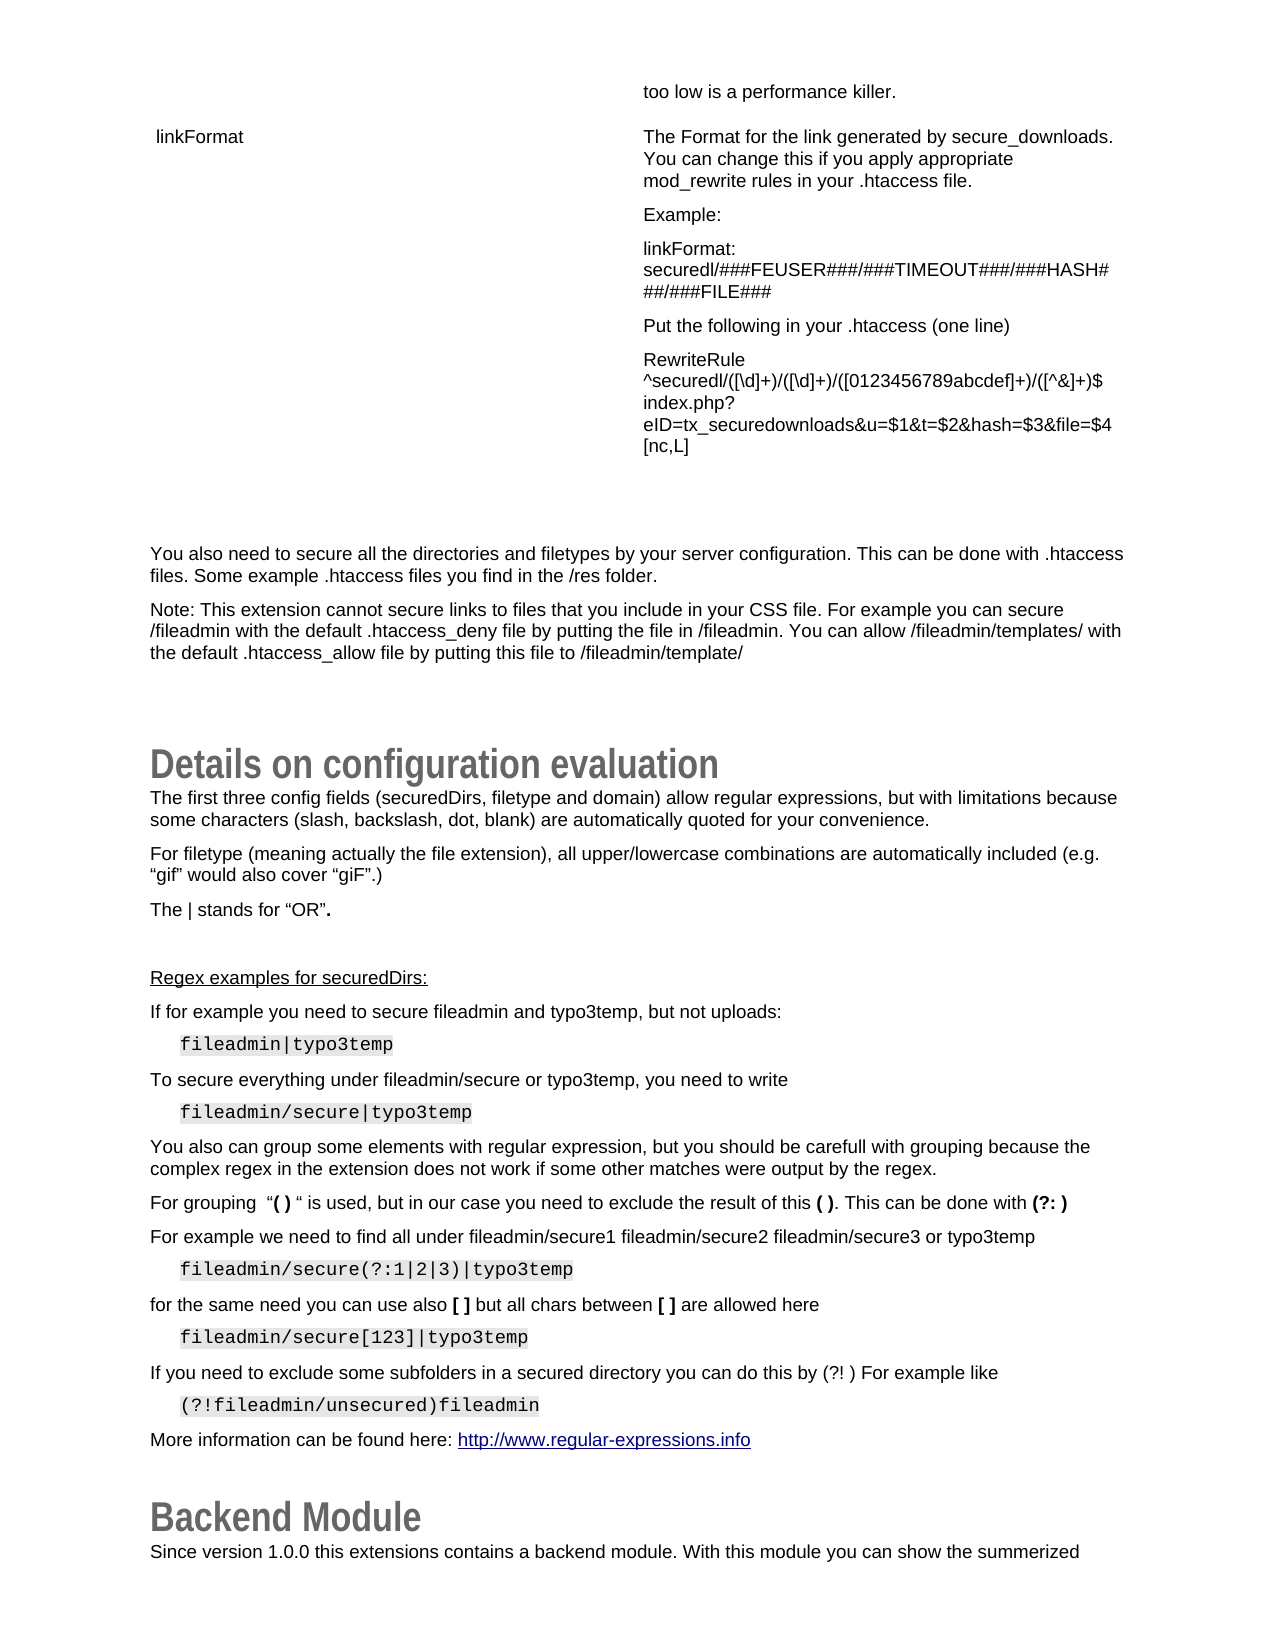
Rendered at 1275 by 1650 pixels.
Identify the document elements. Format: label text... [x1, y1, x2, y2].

text fileadmin/secure|typo3temp [179, 1102, 1125, 1124]
text The first three config fields (securedDirs, filetype and domain) allow regular expressions, but with limitations because some characters (slash, backslash, dot, blank) are automatically quoted for your convenience. [150, 787, 1125, 830]
text Regex examples for securedDirs: [150, 966, 1125, 988]
text fileadmin/secure(?:1|2|3)|typo3temp [179, 1260, 1125, 1281]
text (?!fileadmin/unsecured)fileadmin [179, 1396, 1125, 1417]
table_cell linkFormat [150, 121, 637, 509]
text More information can be found here: http://www.regular-expressions.info [150, 1429, 1125, 1451]
text For filetype (meaning actually the file extension), all upper/lowercase combinations are automatically included (e.g. “gif” would also cover “giF”.) [150, 843, 1125, 886]
table_cell [150, 75, 637, 121]
text for the same need you can use also [ ] but all chars between [ ] are allowed here [150, 1294, 1125, 1315]
text fileadmin/secure[123]|typo3temp [179, 1328, 1125, 1349]
table_cell The Format for the link generated by secure_downloads. You can change this if you apply appropriate mod_rewrite rules in your .htaccess file. Example: linkFormat: securedl/###FEUSER###/###TIMEOUT###/###HASH###/###FILE### Put the following in your .htaccess (one line) RewriteRule ^securedl/([\d]+)/([\d]+)/([0123456789abcdef]+)/([^&]+)$ index.php?eID=tx_securedownloads&u=$1&t=$2&hash=$3&file=$4 [nc,L] [638, 121, 1125, 509]
table_cell too low is a performance killer. [638, 75, 1125, 121]
text You also need to secure all the directories and filetypes by your server configuration. This can be done with .htaccess files. Some example .htaccess files you find in the /res folder. [150, 543, 1125, 586]
text Details on configuration evaluation [150, 739, 1125, 787]
text Note: This extension cannot secure links to files that you include in your CSS file. For example you can secure /fileadmin with the default .htaccess_deny file by putting the file in /fileadmin. You can allow /fileadmin/templates/ with the default .htaccess_allow file by putting this file to /fileadmin/template/ [150, 598, 1125, 663]
text The | stands for “OR”. [150, 898, 1125, 920]
text For example we need to find all under fileadmin/secure1 fileadmin/secure2 fileadmin/secure3 or typo3temp [150, 1226, 1125, 1247]
text If you need to exclude some subfolders in a secured directory you can do this by (?! ) For example like [150, 1361, 1125, 1383]
text You also can group some elements with regular expression, but you should be carefull with grouping because the complex regex in the extension does not work if some other matches were output by the regex. [150, 1136, 1125, 1179]
text To secure everything under fileadmin/secure or typo3temp, you need to write [150, 1068, 1125, 1090]
text Backend Module [150, 1493, 1125, 1541]
text For grouping “( ) “ is used, but in our case you need to exclude the result of this ( ). This can be done with (?: ) [150, 1192, 1125, 1213]
text Since version 1.0.0 this extensions contains a backend module. With this module you can show the summerized [150, 1541, 1125, 1562]
text fileadmin|typo3temp [179, 1034, 1125, 1056]
text If for example you need to secure fileadmin and typo3temp, but not uploads: [150, 1001, 1125, 1022]
